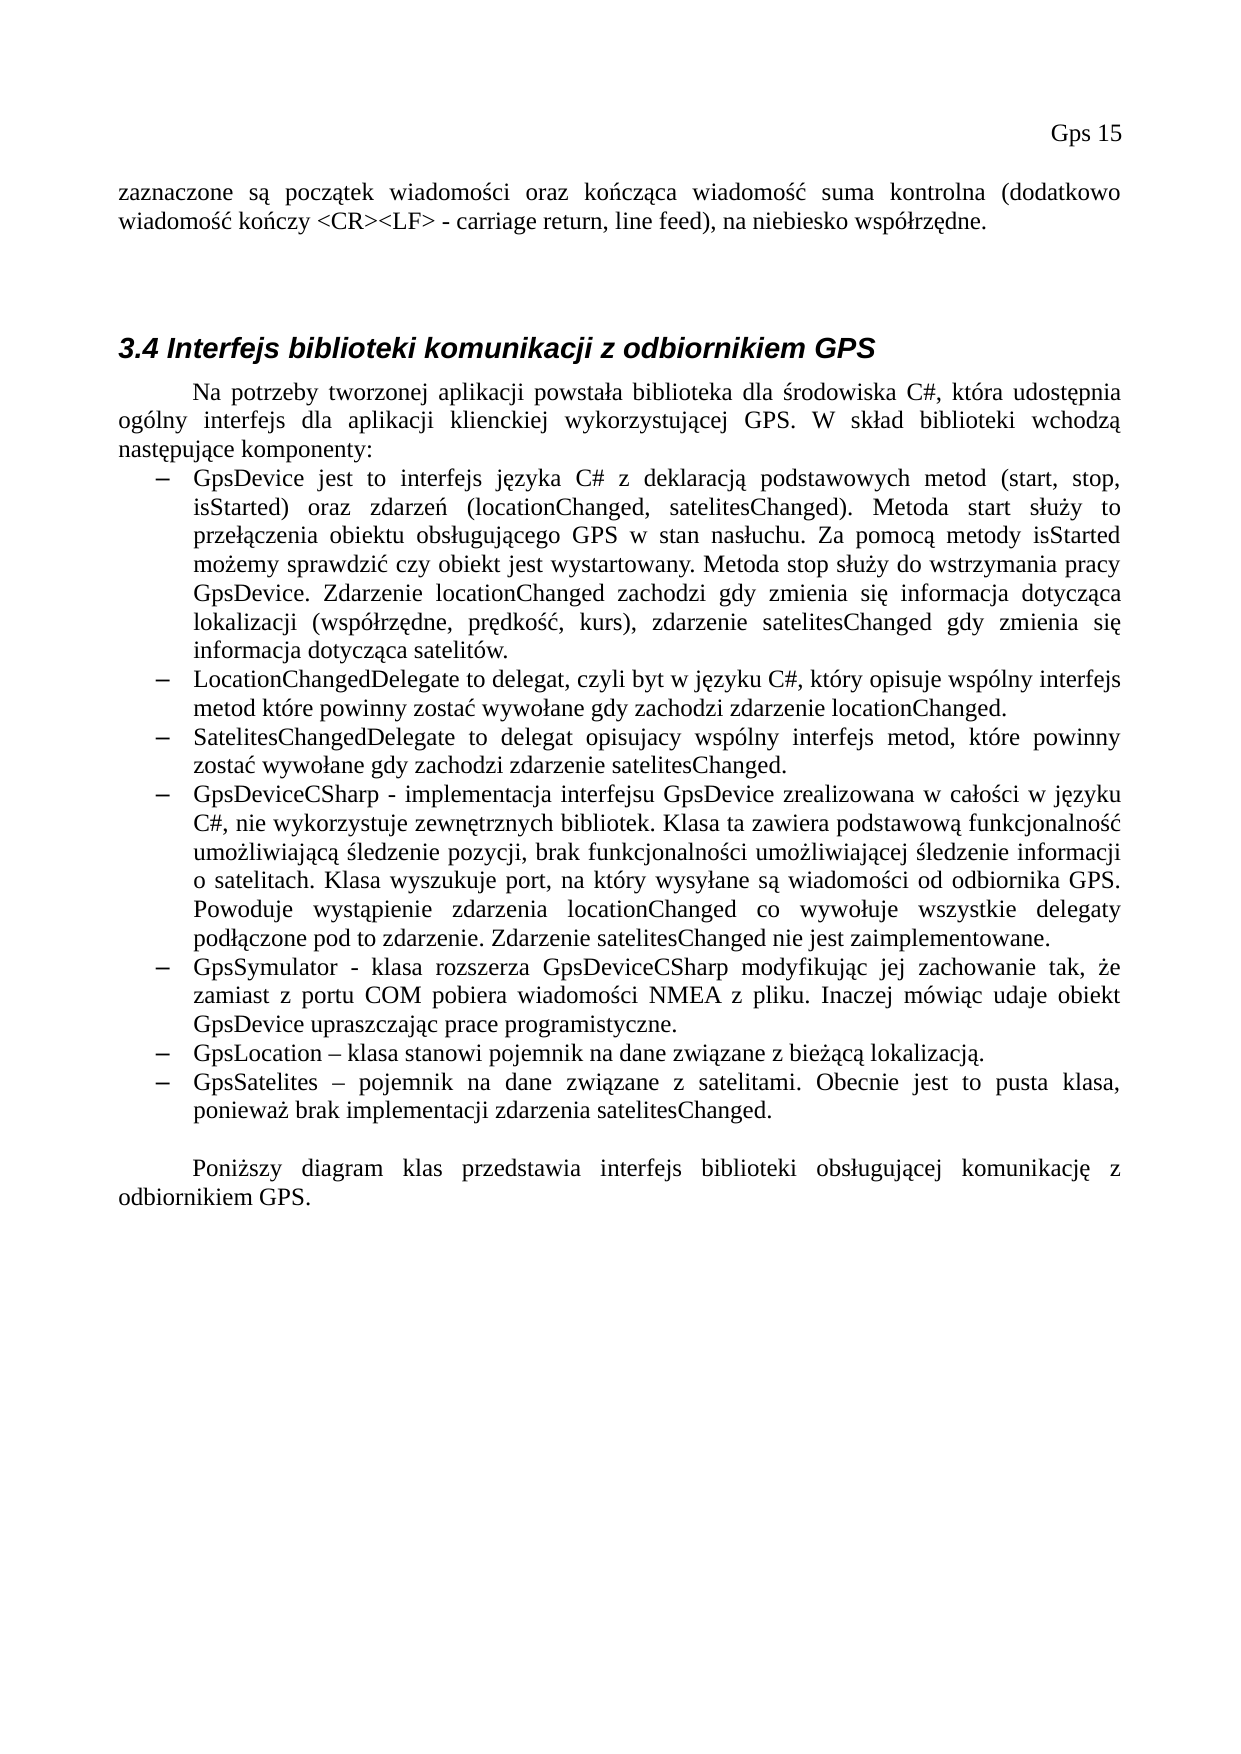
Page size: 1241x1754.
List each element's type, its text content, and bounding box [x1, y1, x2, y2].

list GpsLocation – klasa stanowi pojemnik na dane związane z bieżącą lokalizacją. [156, 1038, 1122, 1067]
list GpsSymulator - klasa rozszerza GpsDeviceCSharp modyfikując jej zachowanie tak, że zamiast z portu COM pobiera wiadomości NMEA z pliku. Inaczej mówiąc udaje obiekt GpsDevice upraszczając prace programistyczne. [156, 952, 1122, 1038]
list SatelitesChangedDelegate to delegat opisujacy wspólny interfejs metod, które powinny zostać wywołane gdy zachodzi zdarzenie satelitesChanged. [156, 722, 1122, 779]
list LocationChangedDelegate to delegat, czyli byt w języku C#, który opisuje wspólny interfejs metod które powinny zostać wywołane gdy zachodzi zdarzenie locationChanged. [156, 664, 1122, 722]
text Na potrzeby tworzonej aplikacji powstała biblioteka dla środowiska C#, która udostępnia ogólny interfejs dla aplikacji klienckiej wykorzystującej GPS. W skład biblioteki wchodzą następujące komponenty: [118, 377, 1122, 463]
text zaznaczone są początek wiadomości oraz kończąca wiadomość suma kontrolna (dodatkowo wiadomość kończy <CR><LF> - carriage return, line feed), na niebiesko współrzędne. [118, 177, 1122, 234]
list GpsDevice jest to interfejs języka C# z deklaracją podstawowych metod (start, stop, isStarted) oraz zdarzeń (locationChanged, satelitesChanged). Metoda start służy to przełączenia obiektu obsługującego GPS w stan nasłuchu. Za pomocą metody isStarted możemy sprawdzić czy obiekt jest wystartowany. Metoda stop służy do wstrzymania pracy GpsDevice. Zdarzenie locationChanged zachodzi gdy zmienia się informacja dotycząca lokalizacji (współrzędne, prędkość, kurs), zdarzenie satelitesChanged gdy zmienia się informacja dotycząca satelitów. [156, 463, 1122, 664]
list GpsDeviceCSharp - implementacja interfejsu GpsDevice zrealizowana w całości w języku C#, nie wykorzystuje zewnętrznych bibliotek. Klasa ta zawiera podstawową funkcjonalność umożliwiającą śledzenie pozycji, brak funkcjonalności umożliwiającej śledzenie informacji o satelitach. Klasa wyszukuje port, na który wysyłane są wiadomości od odbiornika GPS. Powoduje wystąpienie zdarzenia locationChanged co wywołuje wszystkie delegaty podłączone pod to zdarzenie. Zdarzenie satelitesChanged nie jest zaimplementowane. [156, 779, 1122, 952]
text Poniższy diagram klas przedstawia interfejs biblioteki obsługującej komunikację z odbiornikiem GPS. [118, 1153, 1122, 1210]
subtitle 3.4 Interfejs biblioteki komunikacji z odbiornikiem GPS [118, 331, 1122, 364]
list GpsSatelites – pojemnik na dane związane z satelitami. Obecnie jest to pusta klasa, ponieważ brak implementacji zdarzenia satelitesChanged. [156, 1067, 1122, 1124]
